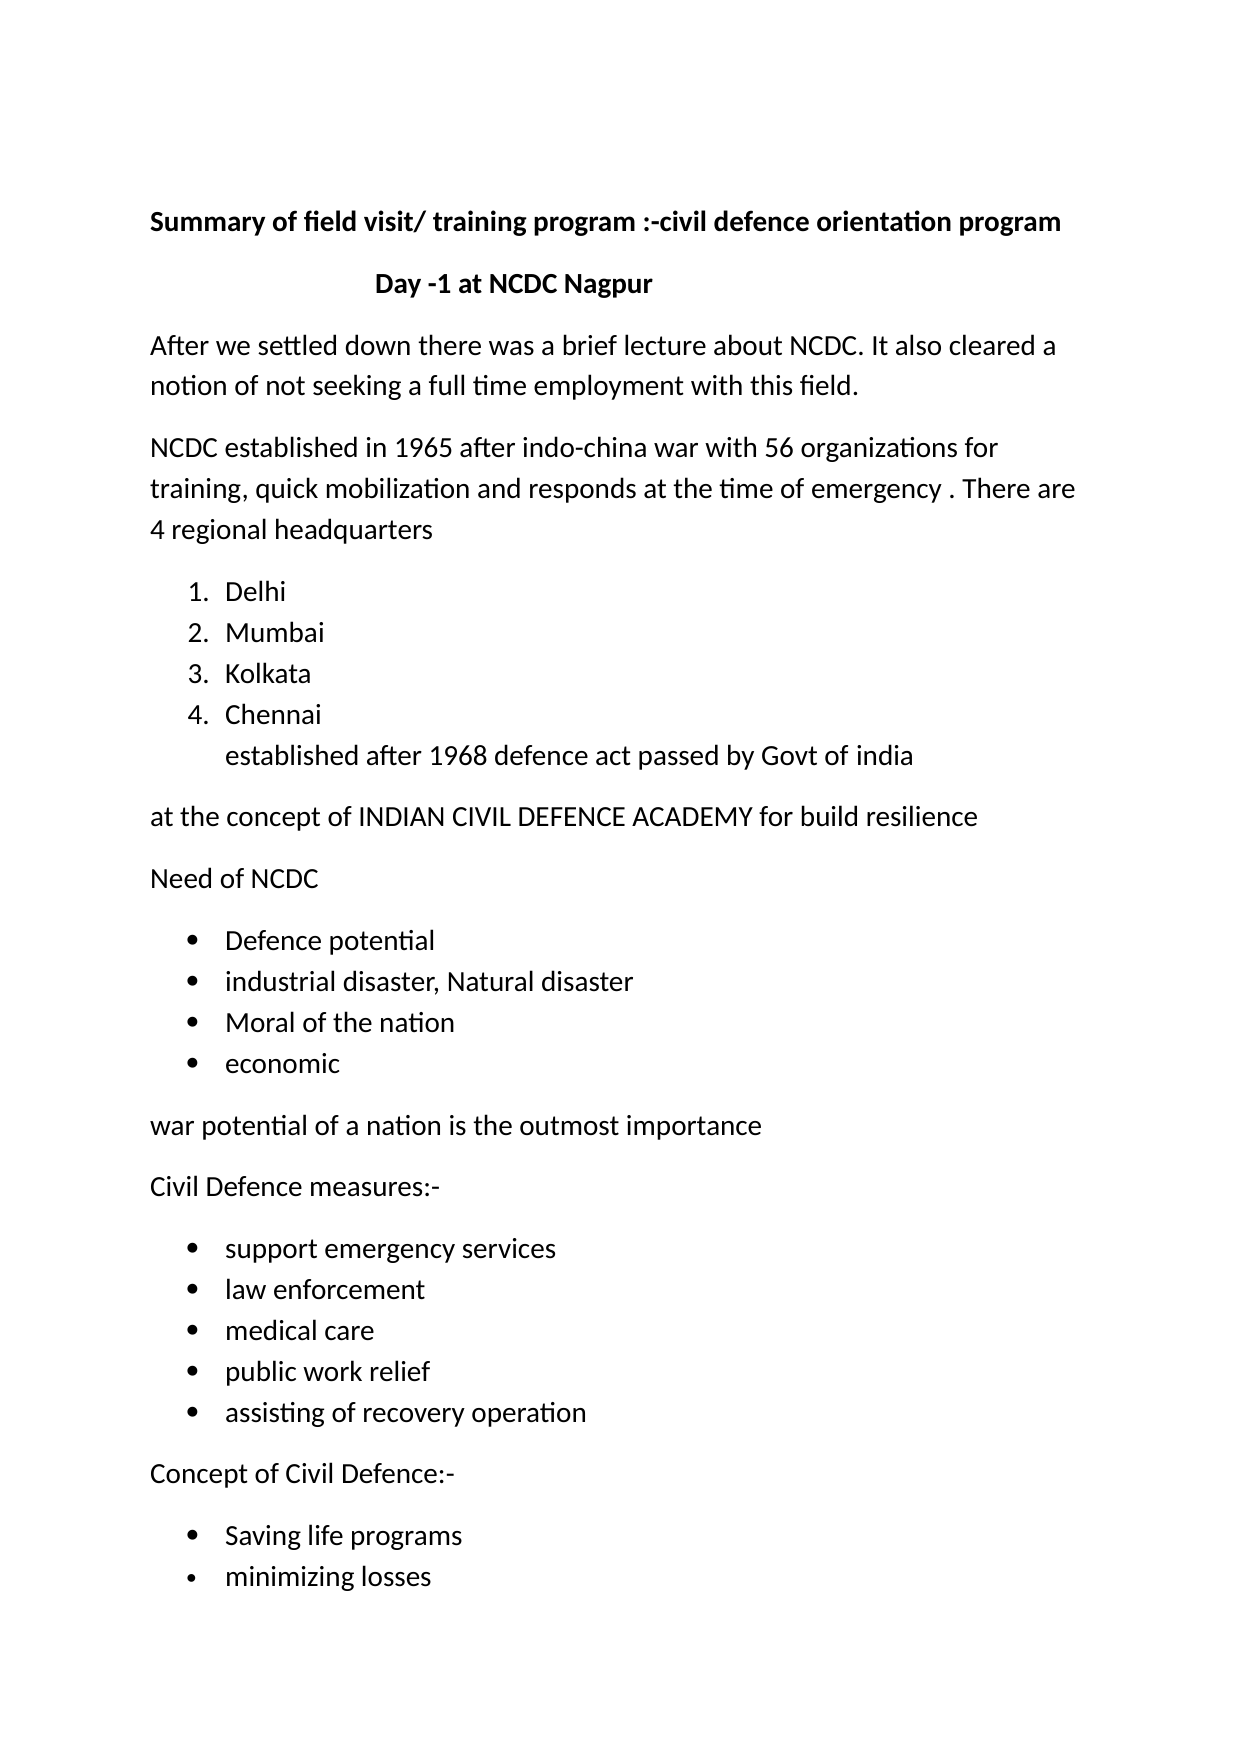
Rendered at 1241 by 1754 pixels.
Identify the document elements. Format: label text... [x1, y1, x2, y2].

list established after 1968 defence act passed by Govt of india [225, 737, 1090, 772]
list Mumbai [187, 614, 1090, 649]
list public work relief [187, 1353, 1090, 1388]
list Chennai [187, 696, 1090, 731]
text Civil Defence measures:- [150, 1168, 1090, 1204]
list Moral of the nation [187, 1004, 1090, 1039]
list Defence potential [187, 922, 1090, 958]
text Day -1 at NCDC Nagpur [150, 265, 1090, 300]
list medical care [187, 1312, 1090, 1348]
list law enforcement [187, 1271, 1090, 1307]
list economic [187, 1045, 1090, 1080]
text Concept of Civil Defence:- [150, 1456, 1090, 1491]
text After we settled down there was a brief lecture about NCDC. It also cleared a notion of not seeking a full time employment with this field. [150, 327, 1090, 403]
text at the concept of INDIAN CIVIL DEFENCE ACADEMY for build resilience [150, 798, 1090, 834]
text NCDC established in 1965 after indo-china war with 56 organizations for training, quick mobilization and responds at the time of emergency . There are 4 regional headquarters [150, 429, 1090, 547]
list assisting of recovery operation [187, 1394, 1090, 1429]
list industrial disaster, Natural disaster [187, 963, 1090, 998]
list Delhi [187, 573, 1090, 608]
list support emergency services [187, 1230, 1090, 1266]
text war potential of a nation is the outmost importance [150, 1107, 1090, 1142]
list Kolkata [187, 655, 1090, 690]
text Summary of field visit/ training program :-civil defence orientation program [150, 203, 1090, 239]
list minimizing losses [187, 1558, 1090, 1594]
list Saving life programs [187, 1517, 1090, 1553]
text Need of NCDC [150, 860, 1090, 896]
